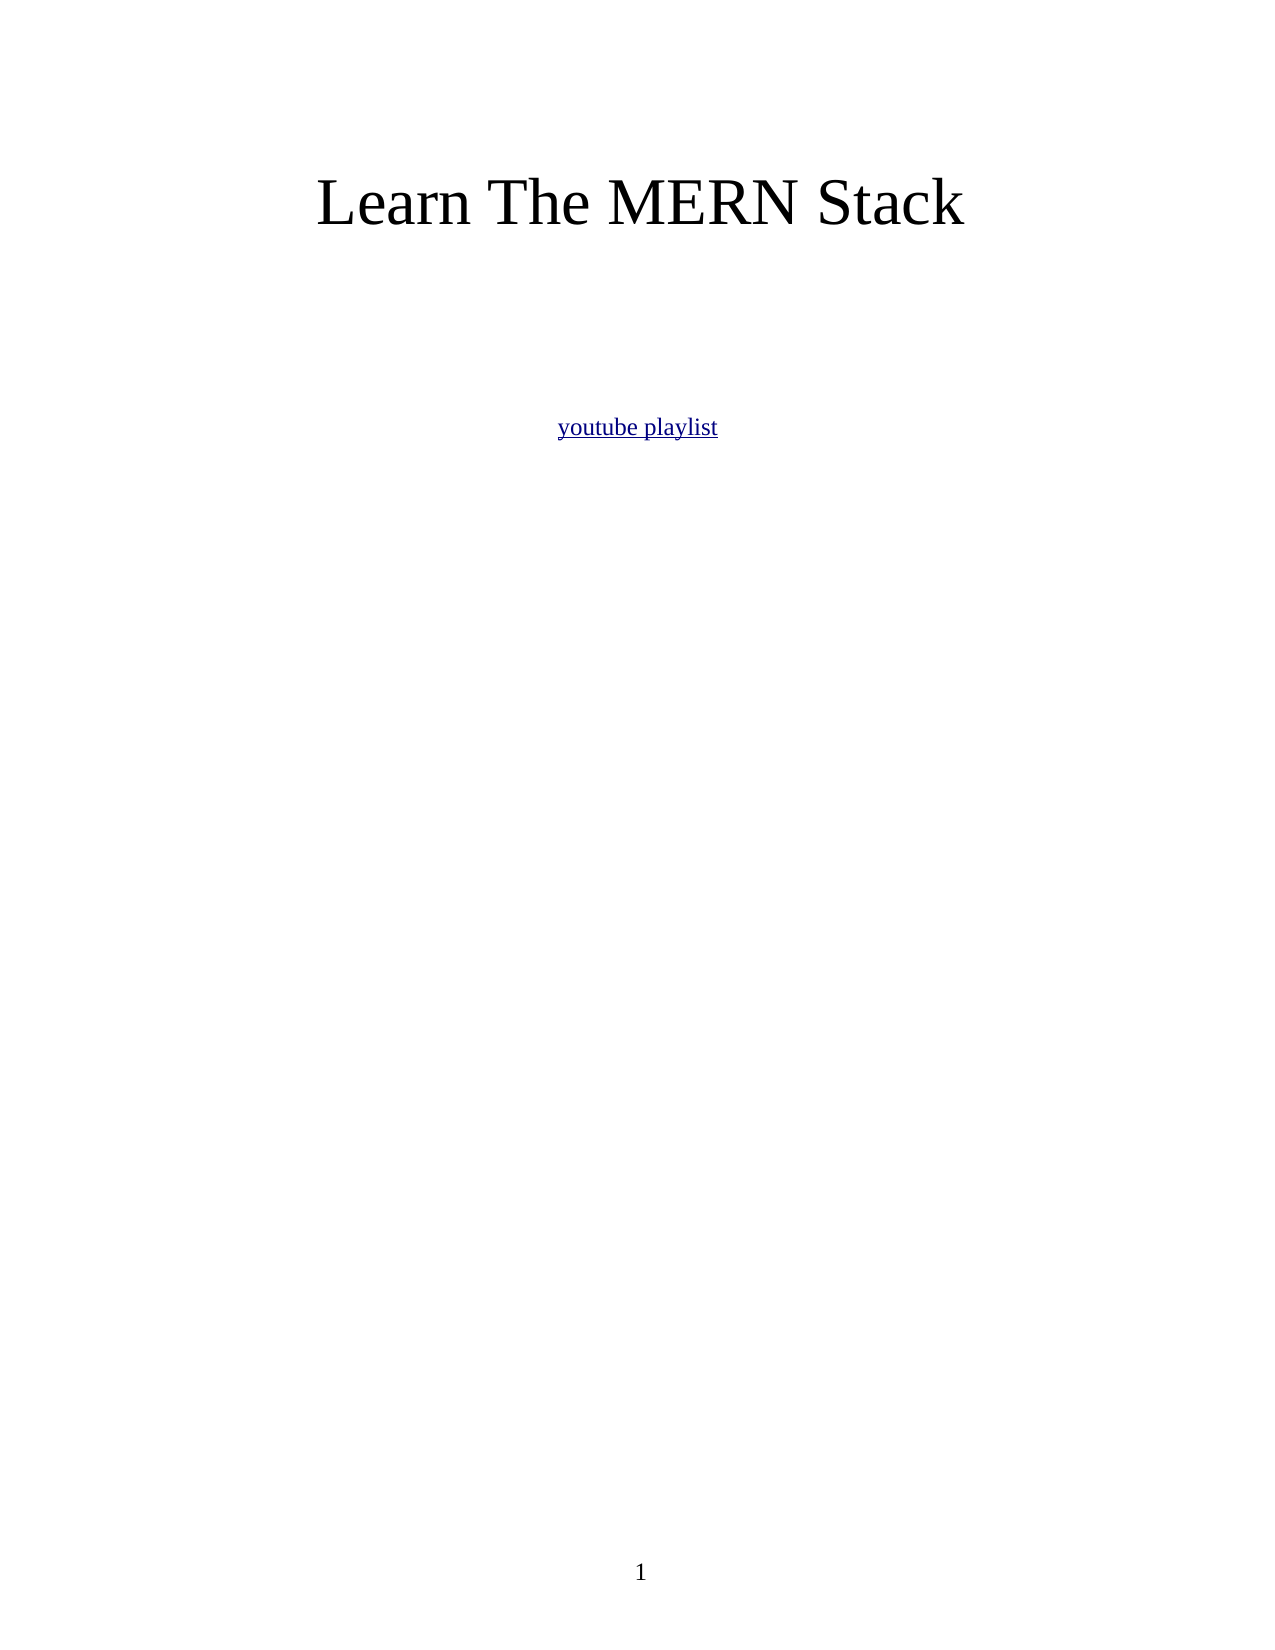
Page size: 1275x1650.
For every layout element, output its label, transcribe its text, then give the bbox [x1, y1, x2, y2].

text Learn The MERN Stack [59, 162, 1222, 239]
text youtube playlist [59, 412, 1222, 440]
